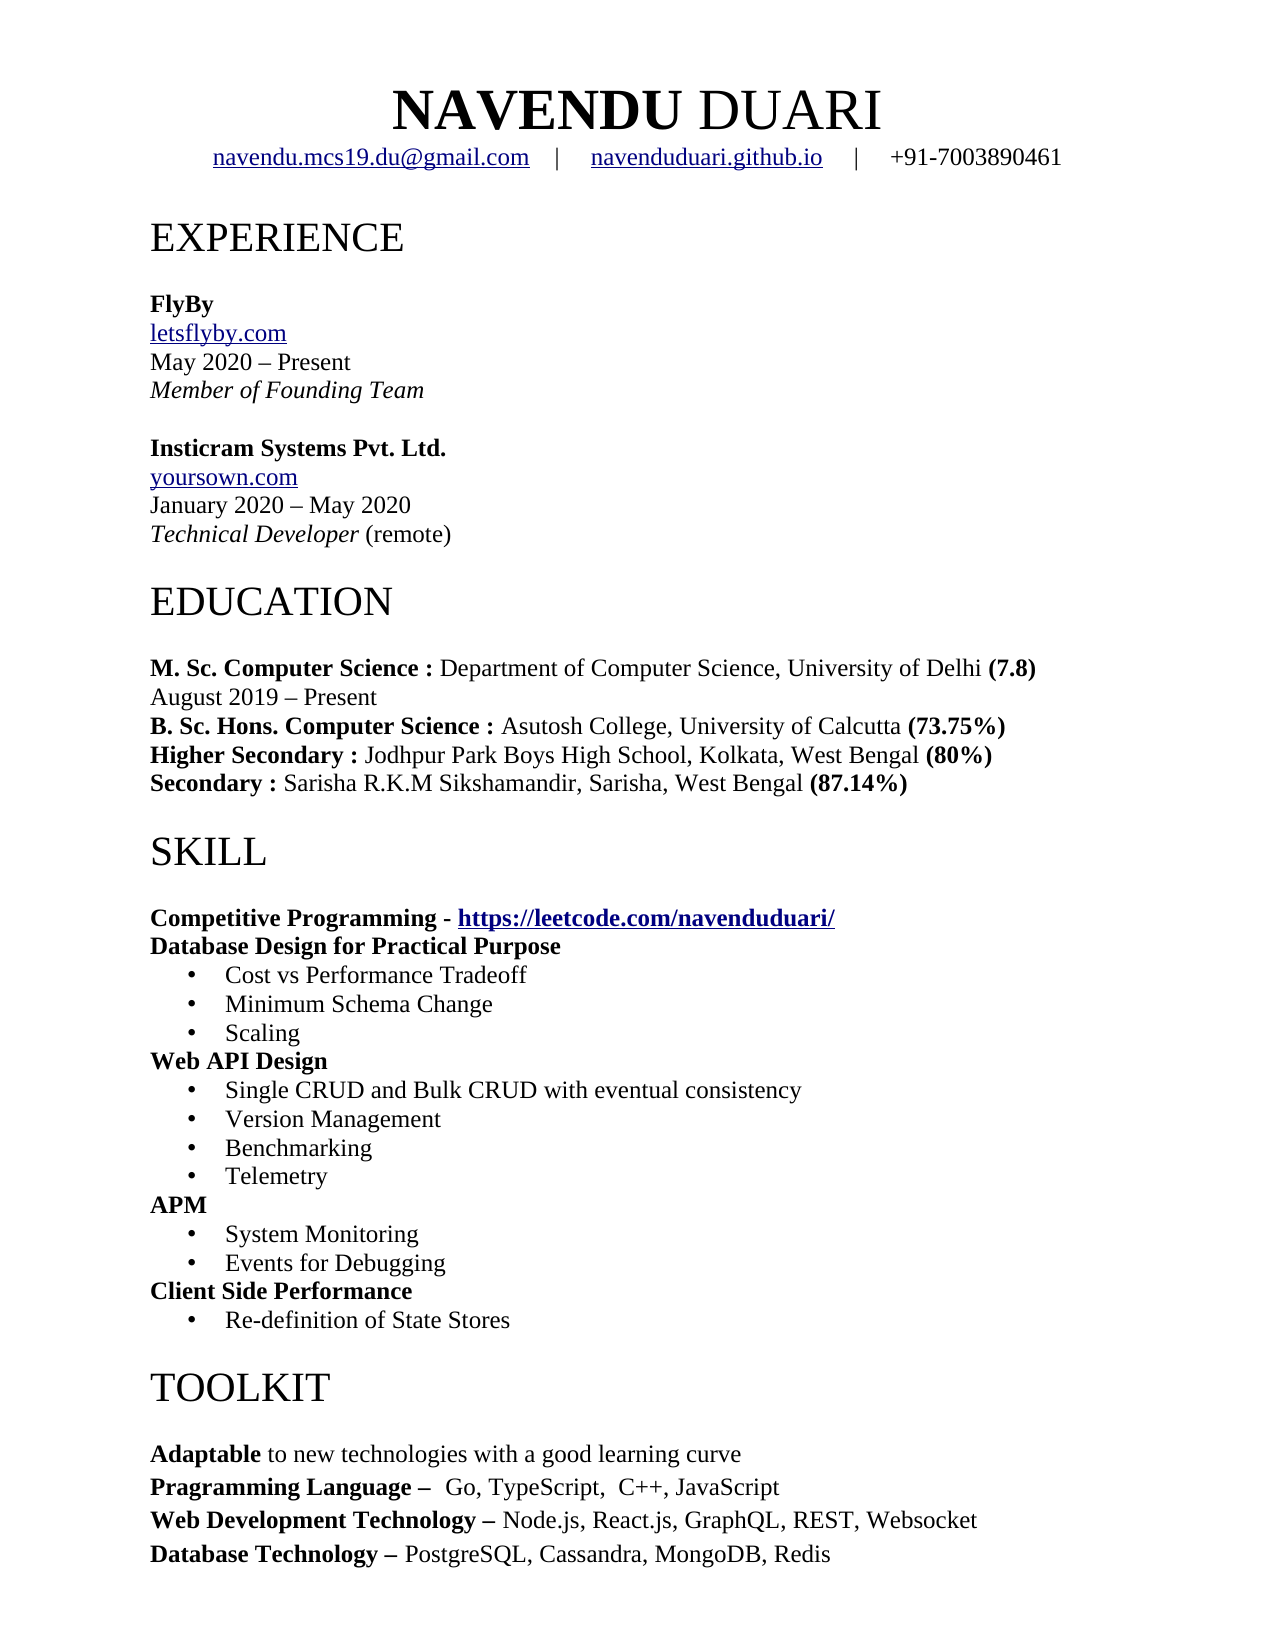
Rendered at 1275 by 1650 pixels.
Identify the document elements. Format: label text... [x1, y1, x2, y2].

text TOOLKIT [150, 1363, 1125, 1411]
text Member of Founding Team [150, 376, 1125, 404]
text letsflyby.com [150, 318, 1125, 347]
text Insticram Systems Pvt. Ltd. [150, 433, 1125, 462]
text EDUCATION [150, 577, 1125, 625]
text navendu.mcs19.du@gmail.com | navenduduari.github.io | +91-7003890461 [150, 142, 1125, 171]
text Competitive Programming - https://leetcode.com/navenduduari/ [150, 903, 1125, 931]
list Version Management [187, 1104, 1125, 1133]
text yoursown.com [150, 462, 1125, 491]
text FlyBy [150, 289, 1125, 318]
list System Monitoring [187, 1219, 1125, 1248]
text EXPERIENCE [150, 213, 1125, 261]
text SKILL [150, 826, 1125, 874]
list Re-definition of State Stores [187, 1305, 1125, 1334]
text Adaptable to new technologies with a good learning curve [150, 1439, 1125, 1468]
text January 2020 – May 2020 [150, 491, 1125, 519]
text B. Sc. Hons. Computer Science : Asutosh College, University of Calcutta (73.75%) [150, 711, 1125, 740]
text Technical Developer (remote) [150, 519, 1125, 548]
text NAVENDU DUARI [150, 75, 1125, 142]
text M. Sc. Computer Science : Department of Computer Science, University of Delhi (7.8) [150, 653, 1125, 682]
text Client Side Performance [150, 1276, 1125, 1305]
list Minimum Schema Change [187, 989, 1125, 1018]
text August 2019 – Present [150, 682, 1125, 711]
text May 2020 – Present [150, 347, 1125, 376]
text Database Design for Practical Purpose [150, 931, 1125, 960]
list Single CRUD and Bulk CRUD with eventual consistency [187, 1075, 1125, 1104]
list Benchmarking [187, 1133, 1125, 1161]
list Telemetry [187, 1161, 1125, 1190]
text Pragramming Language – Go, TypeScript, C++, JavaScript [150, 1468, 1125, 1502]
text Secondary : Sarisha R.K.M Sikshamandir, Sarisha, West Bengal (87.14%) [150, 768, 1125, 797]
text Web API Design [150, 1046, 1125, 1075]
text APM [150, 1190, 1125, 1219]
list Events for Debugging [187, 1248, 1125, 1276]
list Cost vs Performance Tradeoff [187, 960, 1125, 989]
text Higher Secondary : Jodhpur Park Boys High School, Kolkata, West Bengal (80%) [150, 740, 1125, 768]
list Scaling [187, 1018, 1125, 1046]
text Web Development Technology – Node.js, React.js, GraphQL, REST, Websocket [150, 1502, 1125, 1535]
text Database Technology – PostgreSQL, Cassandra, MongoDB, Redis [150, 1535, 1125, 1569]
